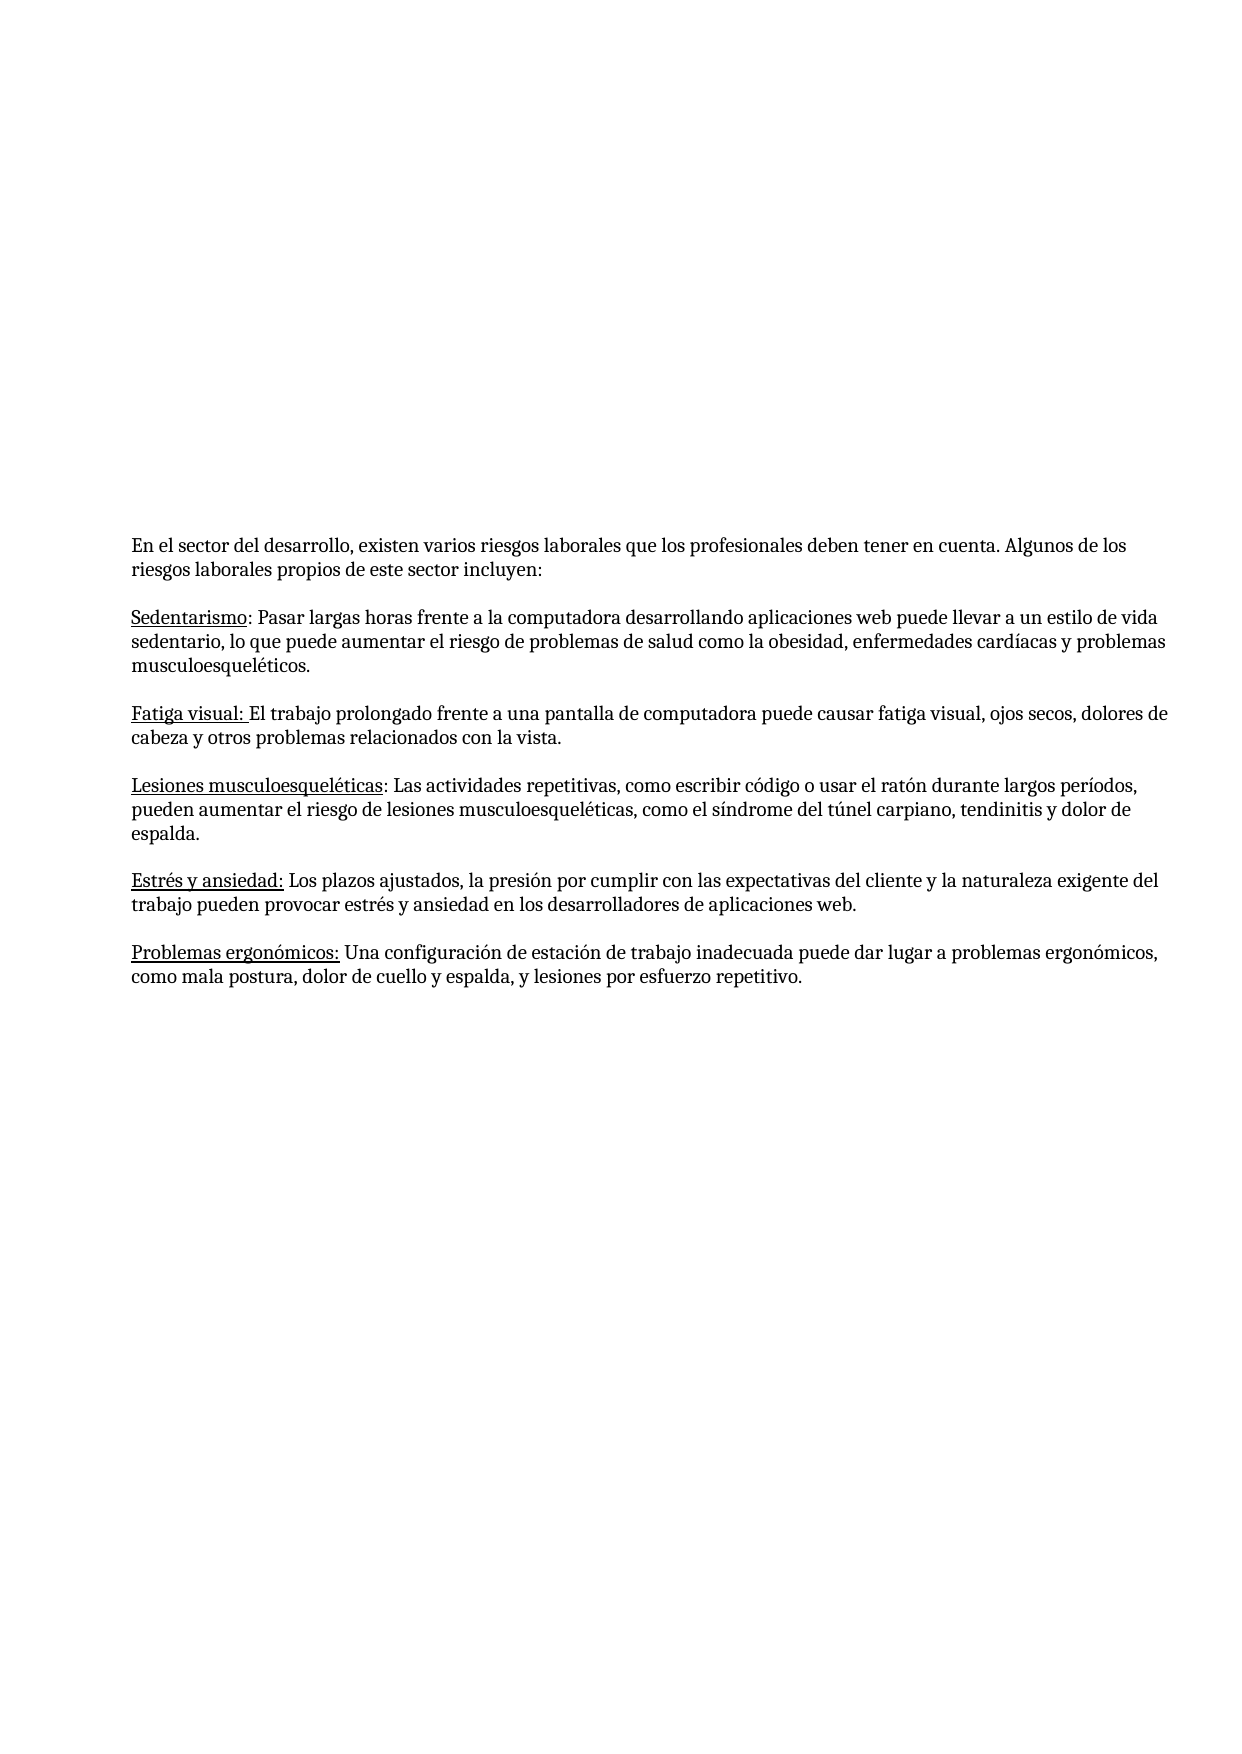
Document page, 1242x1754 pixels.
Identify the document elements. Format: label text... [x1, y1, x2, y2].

text Sedentarismo: Pasar largas horas frente a la computadora desarrollando aplicaciones web puede llevar a un estilo de vida sedentario, lo que puede aumentar el riesgo de problemas de salud como la obesidad, enfermedades cardíacas y problemas musculoesqueléticos. [131, 606, 1175, 677]
text Estrés y ansiedad: Los plazos ajustados, la presión por cumplir con las expectativas del cliente y la naturaleza exigente del trabajo pueden provocar estrés y ansiedad en los desarrolladores de aplicaciones web. [131, 869, 1175, 917]
text Lesiones musculoesqueléticas: Las actividades repetitivas, como escribir código o usar el ratón durante largos períodos, pueden aumentar el riesgo de lesiones musculoesqueléticas, como el síndrome del túnel carpiano, tendinitis y dolor de espalda. [131, 773, 1175, 845]
text Problemas ergonómicos: Una configuración de estación de trabajo inadecuada puede dar lugar a problemas ergonómicos, como mala postura, dolor de cuello y espalda, y lesiones por esfuerzo repetitivo. [131, 941, 1175, 989]
text En el sector del desarrollo, existen varios riesgos laborales que los profesionales deben tener en cuenta. Algunos de los riesgos laborales propios de este sector incluyen: [131, 534, 1175, 582]
text Fatiga visual: El trabajo prolongado frente a una pantalla de computadora puede causar fatiga visual, ojos secos, dolores de cabeza y otros problemas relacionados con la vista. [131, 701, 1175, 749]
